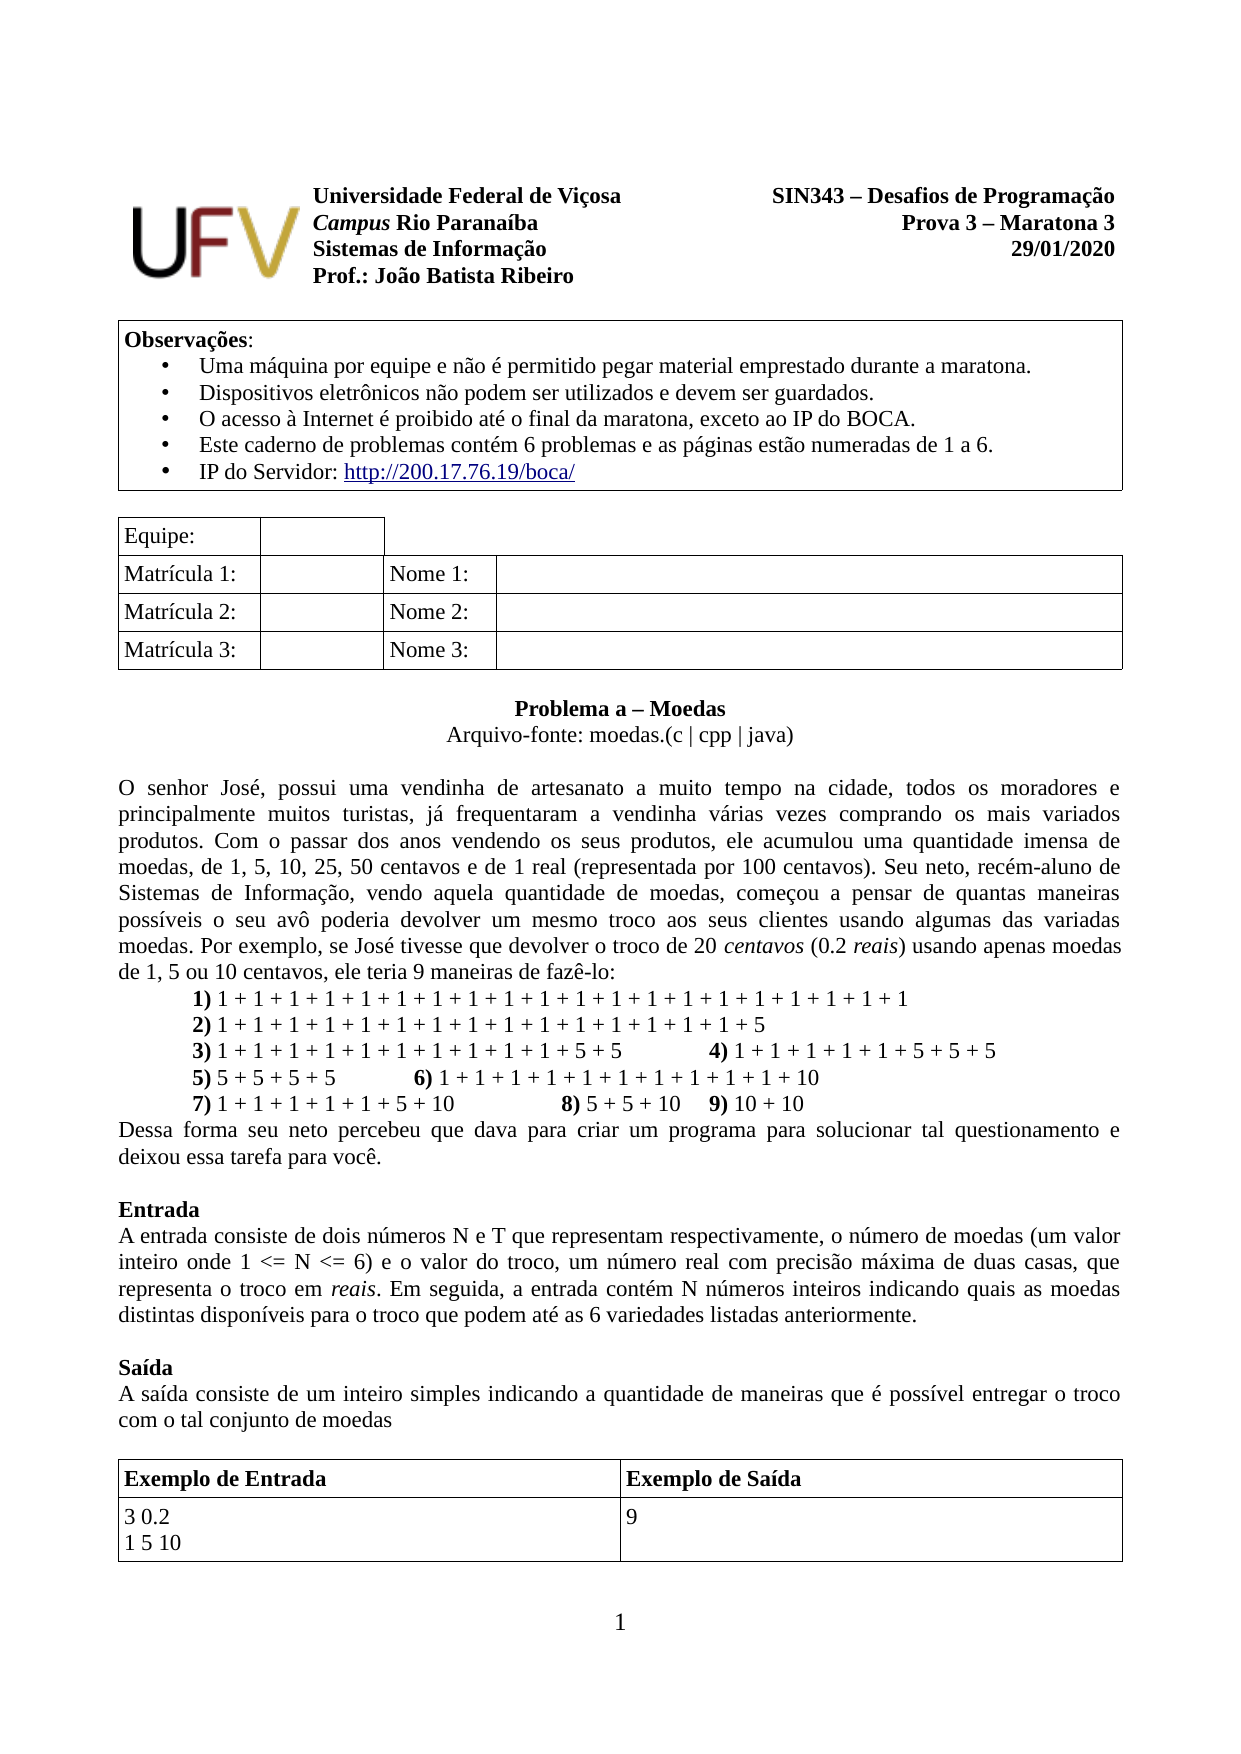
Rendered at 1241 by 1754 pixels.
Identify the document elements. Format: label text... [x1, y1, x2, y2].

text Arquivo-fonte: moedas.(c | cpp | java) [118, 721, 1122, 748]
text Problema a – Moedas [118, 695, 1122, 721]
table_header Nome 1: [384, 556, 496, 593]
table_cell [497, 594, 1122, 631]
table_cell Nome 3: [384, 632, 496, 668]
table_header Matrícula 1: [119, 556, 260, 593]
table_cell Nome 2: [384, 594, 496, 631]
text 5) 5 + 5 + 5 + 5 6) 1 + 1 + 1 + 1 + 1 + 1 + 1 + 1 + 1 + 1 + 10 [192, 1064, 1122, 1090]
text 1) 1 + 1 + 1 + 1 + 1 + 1 + 1 + 1 + 1 + 1 + 1 + 1 + 1 + 1 + 1 + 1 + 1 + 1 + 1 + 1 [192, 985, 1122, 1011]
table_cell Matrícula 2: [119, 594, 260, 631]
table_cell 3 0.2 1 5 10 [119, 1498, 620, 1561]
table_cell 9 [621, 1498, 1122, 1561]
text Entrada [118, 1196, 1122, 1222]
text Saída [118, 1354, 1122, 1380]
table_cell [497, 632, 1122, 668]
text Dessa forma seu neto percebeu que dava para criar um programa para solucionar tal questionamento e deixou essa tarefa para você. [118, 1117, 1122, 1169]
table_cell [261, 632, 383, 668]
table_header [261, 556, 383, 593]
table_header Universidade Federal de Viçosa Campus Rio Paranaíba Sistemas de Informação Prof.: João Batista Ribeiro [307, 177, 721, 294]
text A entrada consiste de dois números N e T que representam respectivamente, o número de moedas (um valor inteiro onde 1 <= N <= 6) e o valor do troco, um número real com precisão máxima de duas casas, que representa o troco em reais. Em seguida, a entrada contém N números inteiros indicando quais as moedas distintas disponíveis para o troco que podem até as 6 variedades listadas anteriormente. [118, 1222, 1122, 1327]
text 7) 1 + 1 + 1 + 1 + 1 + 5 + 10 8) 5 + 5 + 10 9) 10 + 10 [192, 1090, 1122, 1117]
text 3) 1 + 1 + 1 + 1 + 1 + 1 + 1 + 1 + 1 + 1 + 5 + 5 4) 1 + 1 + 1 + 1 + 1 + 5 + 5 + 5 [192, 1037, 1122, 1064]
text 2) 1 + 1 + 1 + 1 + 1 + 1 + 1 + 1 + 1 + 1 + 1 + 1 + 1 + 1 + 1 + 5 [192, 1011, 1122, 1037]
table_cell [261, 594, 383, 631]
table_header SIN343 – Desafios de Programação Prova 3 – Maratona 3 29/01/2020 [721, 177, 1121, 294]
table_header [497, 556, 1122, 593]
table_header Observações: Uma máquina por equipe e não é permitido pegar material emprestado durante a maratona. Dispositivos eletrônicos não podem ser utilizados e devem ser guardados. O acesso à Internet é proibido até o final da maratona, exceto ao IP do BOCA. Este caderno de problemas contém 6 problemas e as páginas estão numeradas de 1 a 6. IP do Servidor: http://200.17.76.19/boca/ [119, 321, 1122, 490]
table_header Equipe: [119, 518, 260, 554]
picture [133, 180, 300, 306]
text A saída consiste de um inteiro simples indicando a quantidade de maneiras que é possível entregar o troco com o tal conjunto de moedas [118, 1380, 1122, 1433]
table_header Exemplo de Entrada [119, 1460, 620, 1497]
table_header [261, 518, 384, 554]
text O senhor José, possui uma vendinha de artesanato a muito tempo na cidade, todos os moradores e principalmente muitos turistas, já frequentaram a vendinha várias vezes comprando os mais variados produtos. Com o passar dos anos vendendo os seus produtos, ele acumulou uma quantidade imensa de moedas, de 1, 5, 10, 25, 50 centavos e de 1 real (representada por 100 centavos). Seu neto, recém-aluno de Sistemas de Informação, vendo aquela quantidade de moedas, começou a pensar de quantas maneiras possíveis o seu avô poderia devolver um mesmo troco aos seus clientes usando algumas das variadas moedas. Por exemplo, se José tivesse que devolver o troco de 20 centavos (0.2 reais) usando apenas moedas de 1, 5 ou 10 centavos, ele teria 9 maneiras de fazê-lo: [118, 774, 1122, 985]
table_header Exemplo de Saída [621, 1460, 1122, 1497]
table_header [118, 177, 307, 294]
table_cell Matrícula 3: [119, 632, 260, 668]
